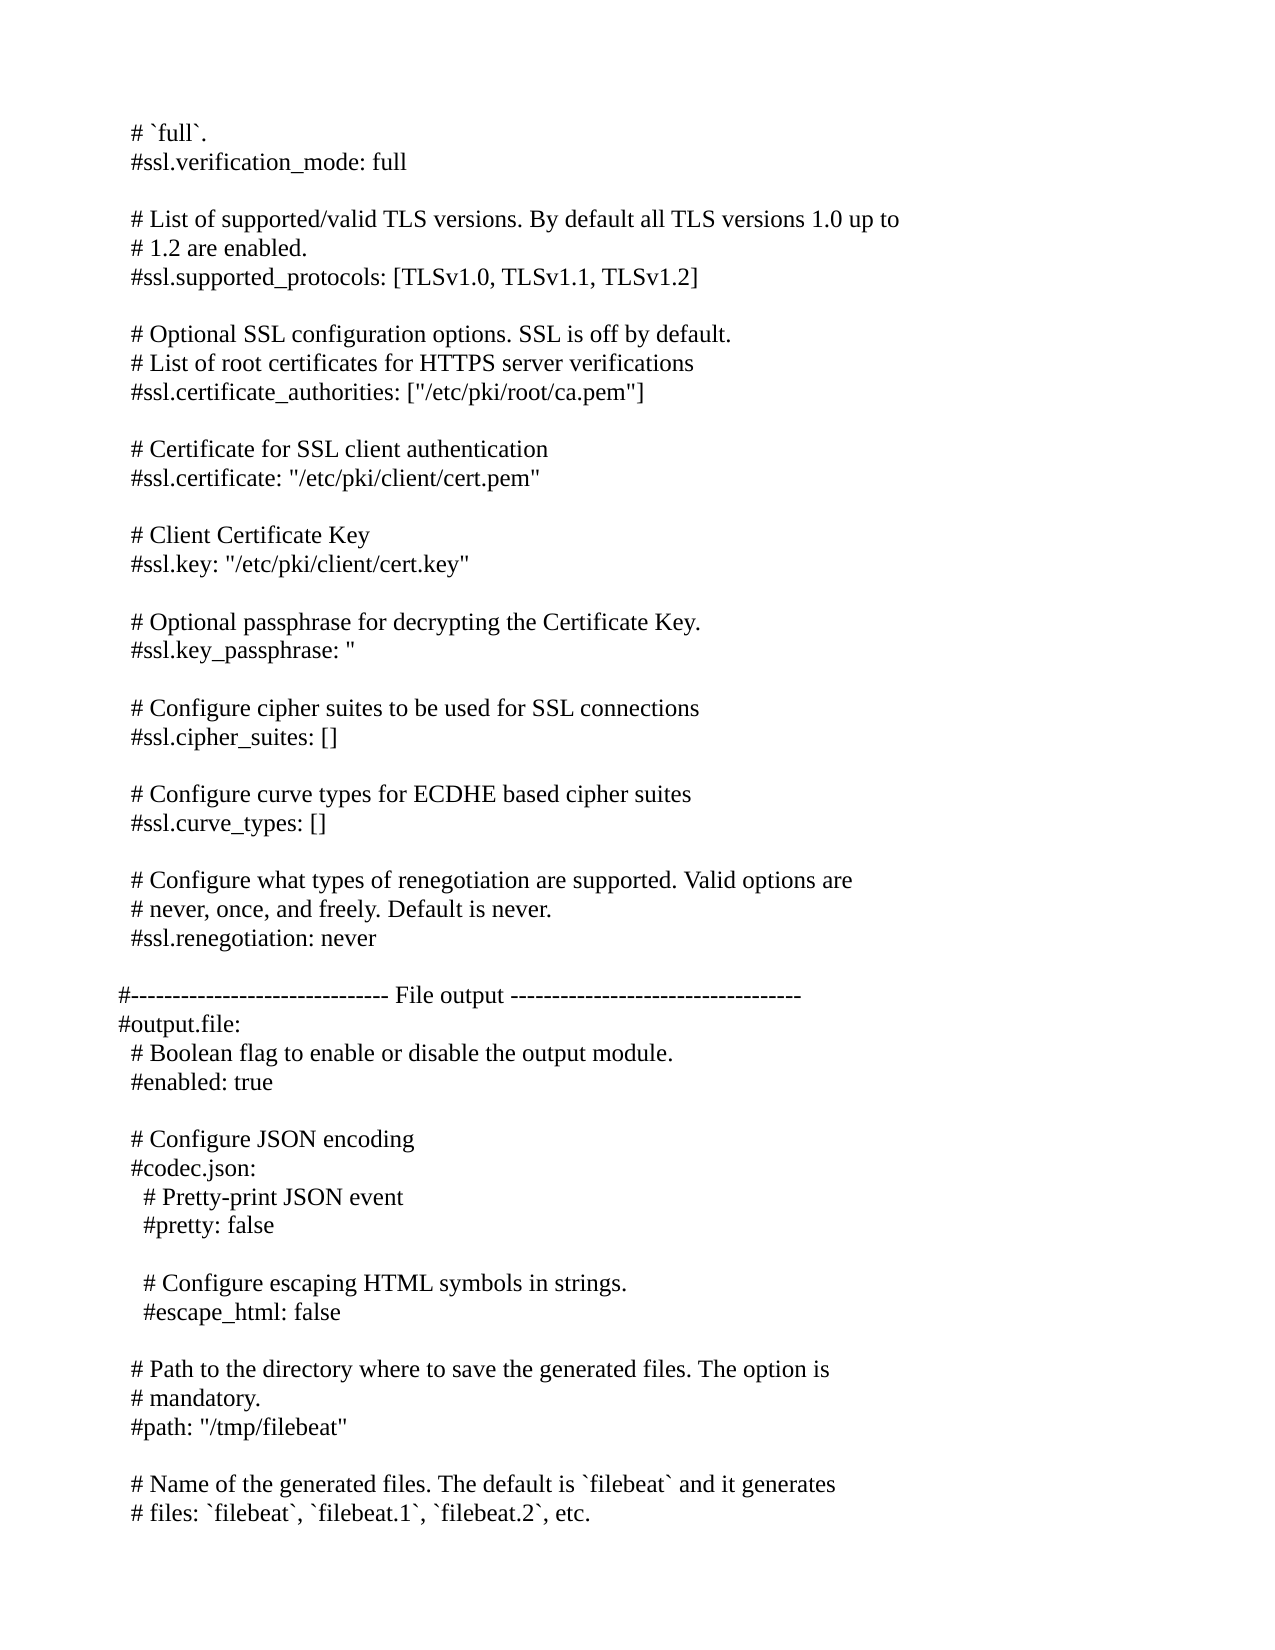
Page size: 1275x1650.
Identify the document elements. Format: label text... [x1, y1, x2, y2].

text # Optional SSL configuration options. SSL is off by default. [118, 319, 1157, 348]
text # Optional passphrase for decrypting the Certificate Key. [118, 607, 1157, 636]
text # Boolean flag to enable or disable the output module. [118, 1038, 1157, 1067]
text #ssl.cipher_suites: [] [118, 722, 1157, 751]
text # Pretty-print JSON event [118, 1182, 1157, 1211]
text # Configure escaping HTML symbols in strings. [118, 1268, 1157, 1297]
text # List of supported/valid TLS versions. By default all TLS versions 1.0 up to [118, 204, 1157, 233]
text # never, once, and freely. Default is never. [118, 894, 1157, 923]
text # Configure curve types for ECDHE based cipher suites [118, 779, 1157, 808]
text #enabled: true [118, 1067, 1157, 1096]
text #ssl.key: "/etc/pki/client/cert.key" [118, 549, 1157, 578]
text # mandatory. [118, 1383, 1157, 1412]
text #ssl.key_passphrase: '' [118, 636, 1157, 664]
text # 1.2 are enabled. [118, 233, 1157, 262]
text #ssl.supported_protocols: [TLSv1.0, TLSv1.1, TLSv1.2] [118, 262, 1157, 291]
text #path: "/tmp/filebeat" [118, 1412, 1157, 1441]
text #ssl.verification_mode: full [118, 147, 1157, 176]
text #codec.json: [118, 1153, 1157, 1182]
text # files: `filebeat`, `filebeat.1`, `filebeat.2`, etc. [118, 1498, 1157, 1527]
text # Configure what types of renegotiation are supported. Valid options are [118, 866, 1157, 894]
text # `full`. [118, 118, 1157, 147]
text #escape_html: false [118, 1297, 1157, 1326]
text #ssl.renegotiation: never [118, 923, 1157, 952]
text # List of root certificates for HTTPS server verifications [118, 348, 1157, 377]
text #ssl.certificate: "/etc/pki/client/cert.pem" [118, 463, 1157, 492]
text # Client Certificate Key [118, 521, 1157, 549]
text # Name of the generated files. The default is `filebeat` and it generates [118, 1469, 1157, 1498]
text #------------------------------- File output ----------------------------------- [118, 981, 1157, 1009]
text # Configure cipher suites to be used for SSL connections [118, 693, 1157, 722]
text # Configure JSON encoding [118, 1124, 1157, 1153]
text #ssl.certificate_authorities: ["/etc/pki/root/ca.pem"] [118, 377, 1157, 406]
text #output.file: [118, 1009, 1157, 1038]
text # Certificate for SSL client authentication [118, 434, 1157, 463]
text #ssl.curve_types: [] [118, 808, 1157, 837]
text # Path to the directory where to save the generated files. The option is [118, 1354, 1157, 1383]
text #pretty: false [118, 1211, 1157, 1239]
